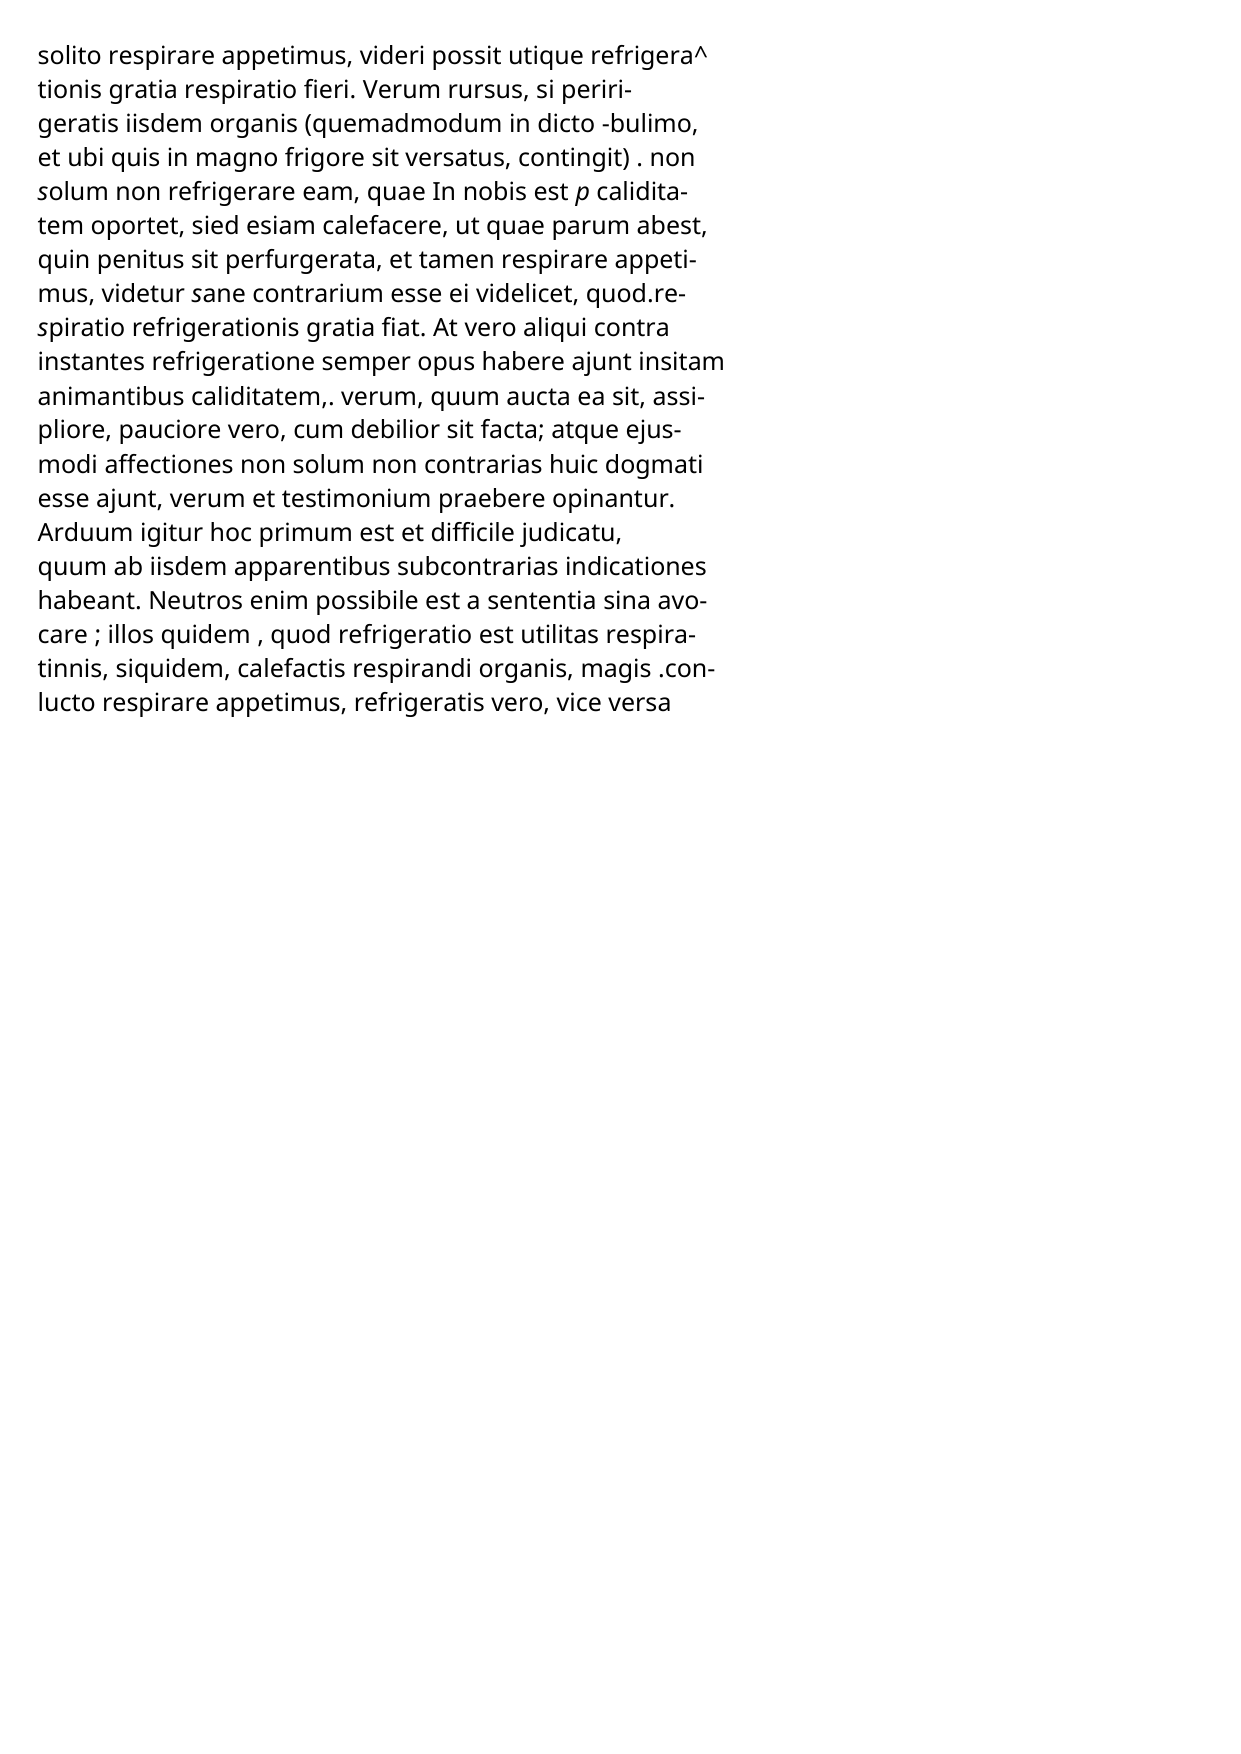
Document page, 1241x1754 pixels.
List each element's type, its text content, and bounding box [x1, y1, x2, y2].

text solito respirare appetimus, videri possit utique refrigera^ tionis gratia respiratio fieri. Verum rursus, si periri- geratis iisdem organis (quemadmodum in dicto -bulimo, et ubi quis in magno frigore sit versatus, contingit) . non solum non refrigerare eam, quae In nobis est p calidita- tem oportet, sied esiam calefacere, ut quae parum abest, quin penitus sit perfurgerata, et tamen respirare appeti- mus, videtur sane contrarium esse ei videlicet, quod.re- spiratio refrigerationis gratia fiat. At vero aliqui contra instantes refrigeratione semper opus habere ajunt insitam animantibus caliditatem,. verum, quum aucta ea sit, assi- pliore, pauciore vero, cum debilior sit facta; atque ejus- modi affectiones non solum non contrarias huic dogmati esse ajunt, verum et testimonium praebere opinantur. Arduum igitur hoc primum est et difficile judicatu, quum ab iisdem apparentibus subcontrarias indicationes habeant. Neutros enim possibile est a sententia sina avo- care ; illos quidem , quod refrigeratio est utilitas respira- tinnis, siquidem, calefactis respirandi organis, magis .con- lucto respirare appetimus, refrigeratis vero, vice versa [37, 37, 1203, 719]
